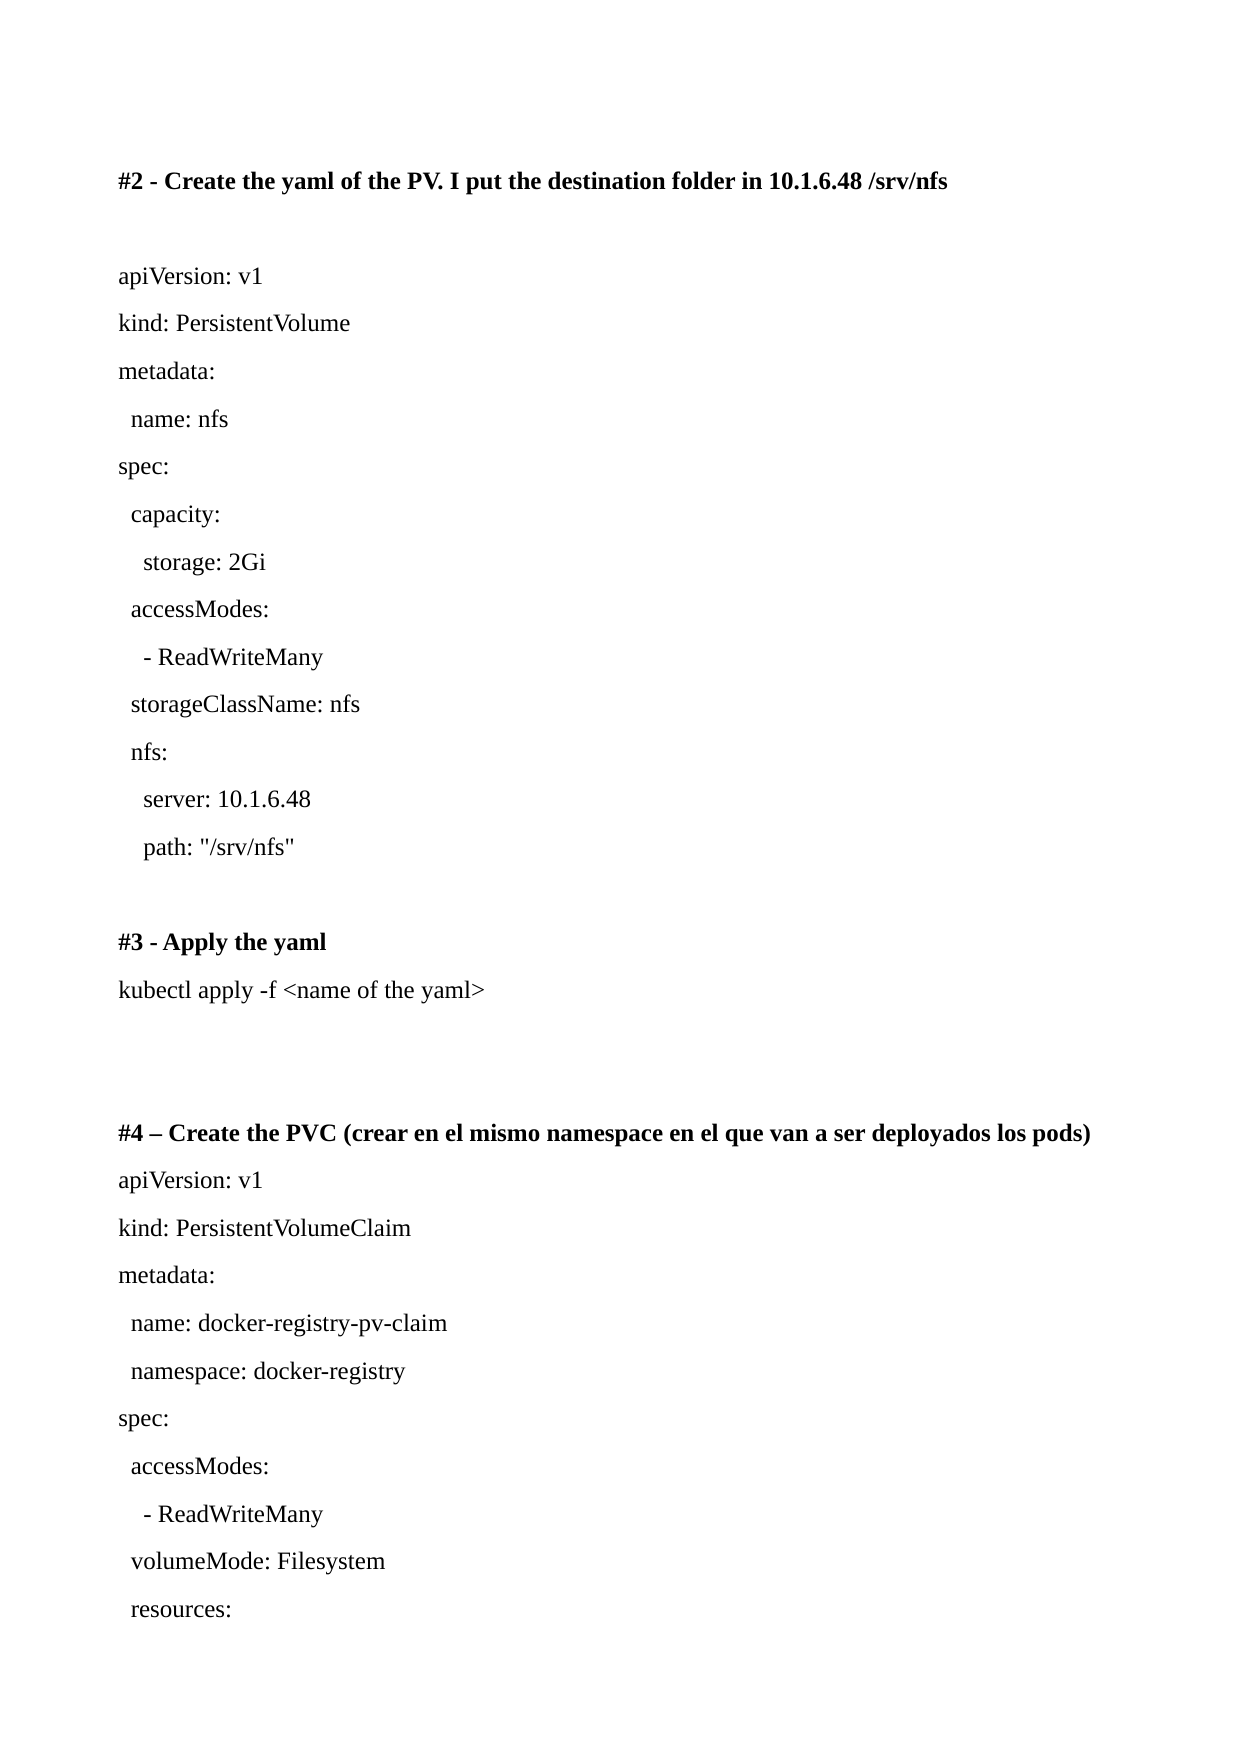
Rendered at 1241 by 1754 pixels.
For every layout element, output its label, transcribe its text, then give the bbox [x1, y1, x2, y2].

text capacity: [118, 499, 1122, 528]
text #4 – Create the PVC (crear en el mismo namespace en el que van a ser deployados los pods) [118, 1118, 1122, 1147]
text kubectl apply -f <name of the yaml> [118, 975, 1122, 1004]
text apiVersion: v1 [118, 261, 1122, 290]
text namespace: docker-registry [118, 1356, 1122, 1384]
text storage: 2Gi [118, 547, 1122, 575]
text storageClassName: nfs [118, 689, 1122, 718]
text name: nfs [118, 404, 1122, 432]
text path: "/srv/nfs" [118, 832, 1122, 861]
text kind: PersistentVolume [118, 308, 1122, 337]
text metadata: [118, 356, 1122, 385]
text spec: [118, 451, 1122, 480]
text accessModes: [118, 1451, 1122, 1480]
text resources: [118, 1594, 1122, 1623]
text kind: PersistentVolumeClaim [118, 1213, 1122, 1242]
text nfs: [118, 737, 1122, 766]
text volumeMode: Filesystem [118, 1546, 1122, 1575]
text metadata: [118, 1261, 1122, 1289]
text server: 10.1.6.48 [118, 784, 1122, 813]
text - ReadWriteMany [118, 642, 1122, 671]
text name: docker-registry-pv-claim [118, 1308, 1122, 1337]
text - ReadWriteMany [118, 1499, 1122, 1527]
text accessModes: [118, 594, 1122, 623]
text apiVersion: v1 [118, 1165, 1122, 1194]
text spec: [118, 1403, 1122, 1432]
text #3 - Apply the yaml [118, 927, 1122, 956]
text #2 - Create the yaml of the PV. I put the destination folder in 10.1.6.48 /srv/nfs [118, 166, 1122, 194]
